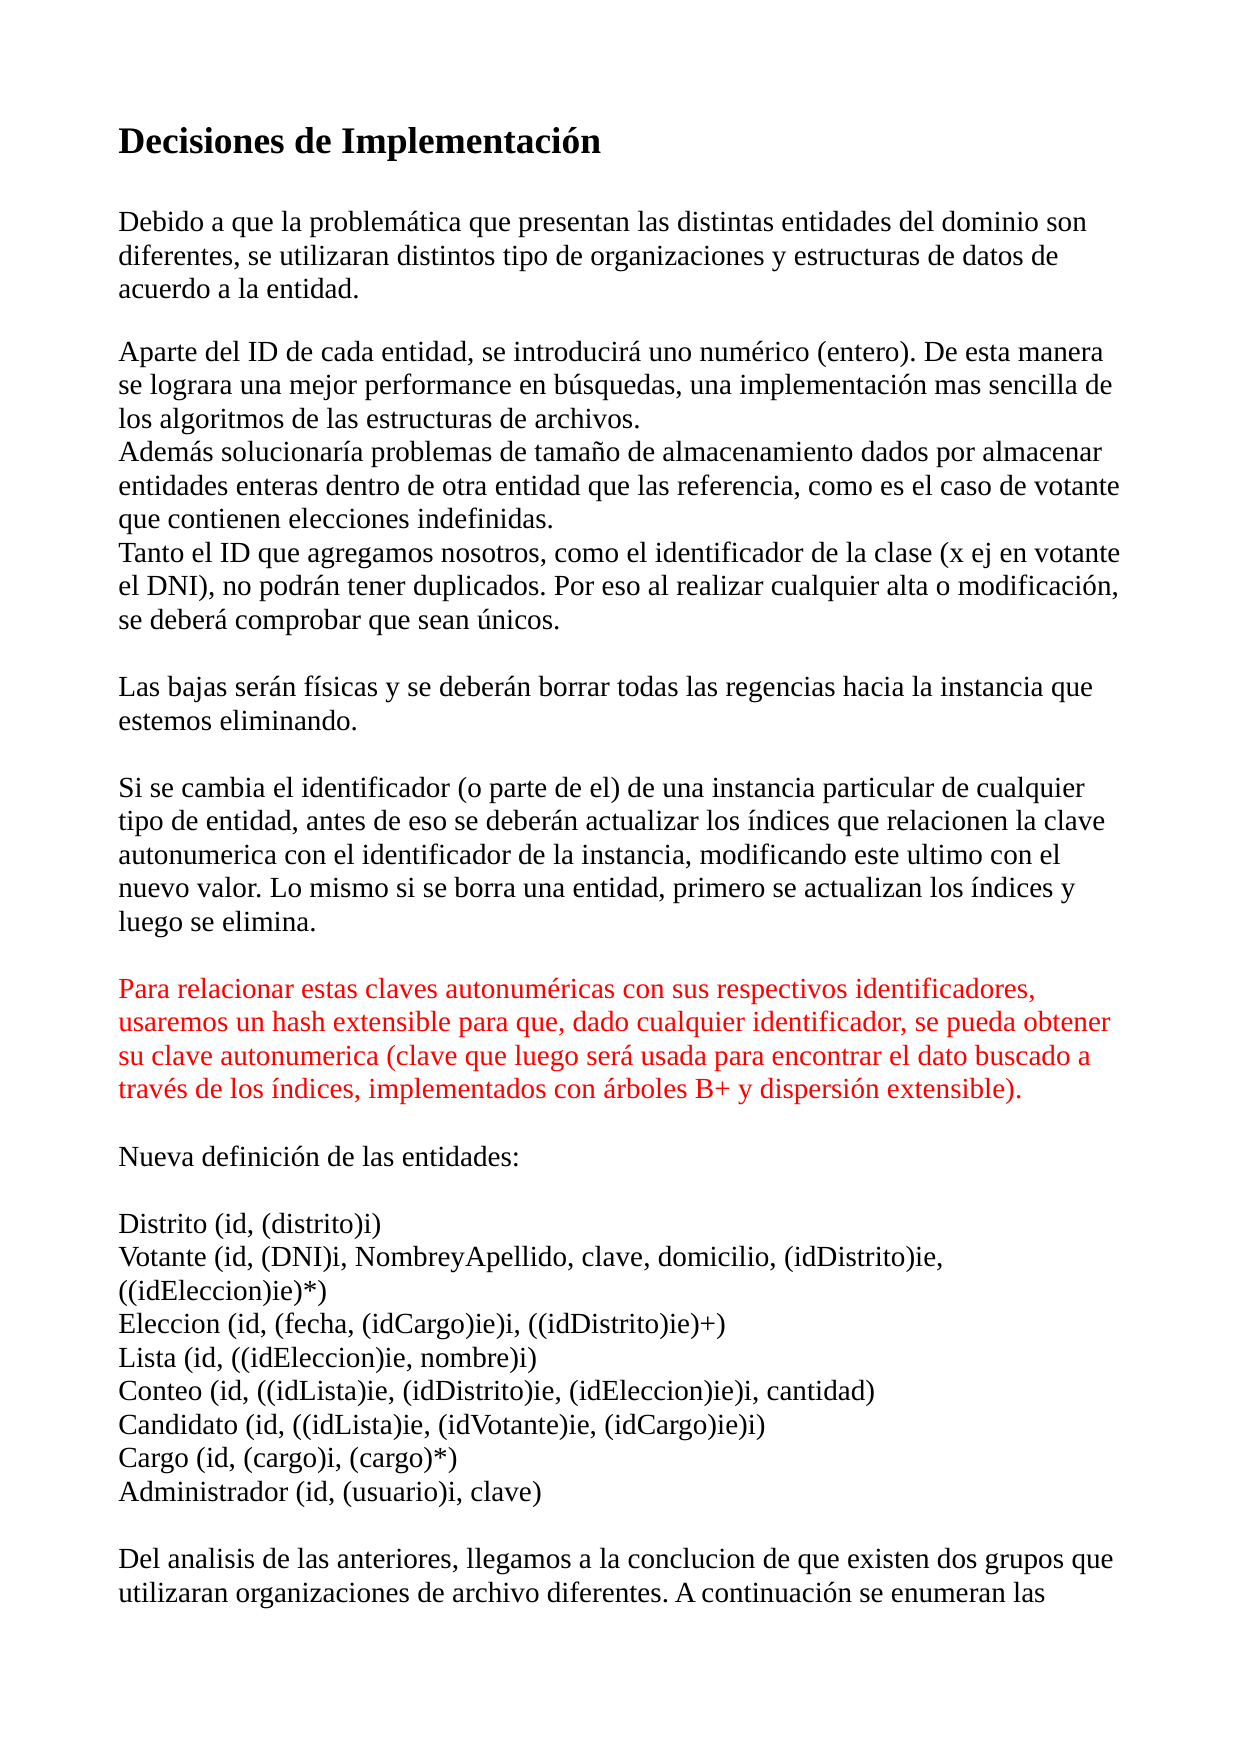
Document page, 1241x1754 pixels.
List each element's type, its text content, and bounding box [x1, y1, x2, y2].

text Si se cambia el identificador (o parte de el) de una instancia particular de cualquier tipo de entidad, antes de eso se deberán actualizar los índices que relacionen la clave autonumerica con el identificador de la instancia, modificando este ultimo con el nuevo valor. Lo mismo si se borra una entidad, primero se actualizan los índices y luego se elimina. [118, 770, 1123, 937]
text Las bajas serán físicas y se deberán borrar todas las regencias hacia la instancia que estemos eliminando. [118, 669, 1123, 736]
text Eleccion (id, (fecha, (idCargo)ie)i, ((idDistrito)ie)+) [118, 1306, 1123, 1340]
text Candidato (id, ((idLista)ie, (idVotante)ie, (idCargo)ie)i) [118, 1407, 1123, 1441]
text Cargo (id, (cargo)i, (cargo)*) [118, 1441, 1123, 1474]
text Administrador (id, (usuario)i, clave) [118, 1474, 1123, 1508]
text Conteo (id, ((idLista)ie, (idDistrito)ie, (idEleccion)ie)i, cantidad) [118, 1373, 1123, 1407]
text Distrito (id, (distrito)i) [118, 1206, 1123, 1239]
text Debido a que la problemática que presentan las distintas entidades del dominio son diferentes, se utilizaran distintos tipo de organizaciones y estructuras de datos de acuerdo a la entidad. [118, 204, 1123, 305]
text Tanto el ID que agregamos nosotros, como el identificador de la clase (x ej en votante el DNI), no podrán tener duplicados. Por eso al realizar cualquier alta o modificación, se deberá comprobar que sean únicos. [118, 535, 1123, 636]
text Del analisis de las anteriores, llegamos a la conclucion de que existen dos grupos que utilizaran organizaciones de archivo diferentes. A continuación se enumeran las [118, 1541, 1123, 1608]
text Nueva definición de las entidades: [118, 1139, 1123, 1172]
text Además solucionaría problemas de tamaño de almacenamiento dados por almacenar entidades enteras dentro de otra entidad que las referencia, como es el caso de votante que contienen elecciones indefinidas. [118, 434, 1123, 535]
text Decisiones de Implementación [118, 118, 1123, 161]
text Lista (id, ((idEleccion)ie, nombre)i) [118, 1340, 1123, 1373]
text Aparte del ID de cada entidad, se introducirá uno numérico (entero). De esta manera se lograra una mejor performance en búsquedas, una implementación mas sencilla de los algoritmos de las estructuras de archivos. [118, 334, 1123, 434]
text Para relacionar estas claves autonuméricas con sus respectivos identificadores, usaremos un hash extensible para que, dado cualquier identificador, se pueda obtener su clave autonumerica (clave que luego será usada para encontrar el dato buscado a través de los índices, implementados con árboles B+ y dispersión extensible). [118, 971, 1123, 1105]
text Votante (id, (DNI)i, NombreyApellido, clave, domicilio, (idDistrito)ie, ((idEleccion)ie)*) [118, 1239, 1123, 1306]
